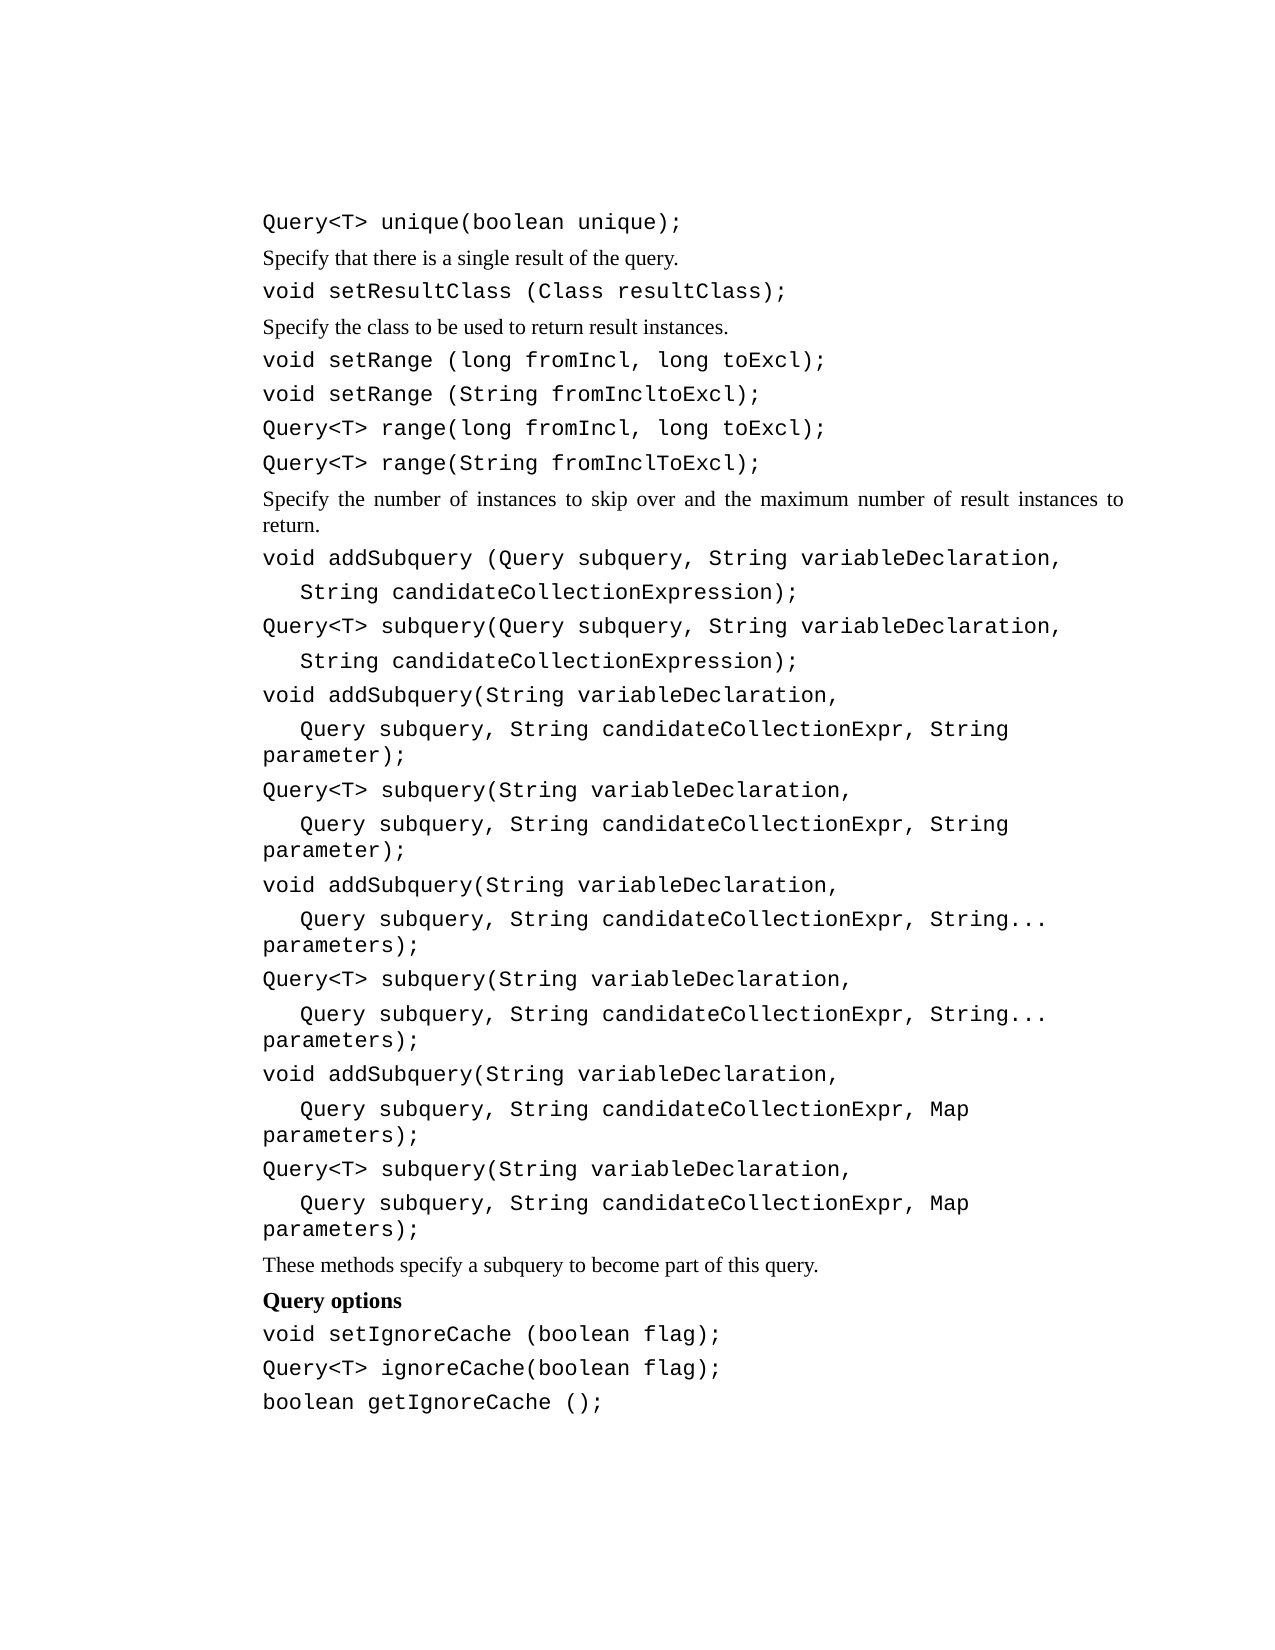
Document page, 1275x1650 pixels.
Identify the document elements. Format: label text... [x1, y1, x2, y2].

text Query subquery, String candidateCollectionExpr, String parameter); [262, 812, 1125, 864]
text Query subquery, String candidateCollectionExpr, Map parameters); [262, 1096, 1125, 1148]
text void setRange (long fromIncl, long toExcl); [262, 347, 1125, 373]
text These methods specify a subquery to become part of this query. [262, 1252, 1125, 1278]
text Query<T> subquery(String variableDeclaration, [262, 1157, 1125, 1183]
text Query<T> unique(boolean unique); [262, 210, 1125, 236]
text Query<T> subquery(String variableDeclaration, [262, 778, 1125, 804]
subtitle Query options [150, 1286, 1125, 1313]
text Query<T> subquery(String variableDeclaration, [262, 967, 1125, 993]
text void setIgnoreCache (boolean flag); [262, 1321, 1125, 1347]
text A14.6-18 [Specify that there is a single result of the query.] [262, 244, 1125, 270]
text Query<T> range(String fromInclToExcl); [262, 451, 1125, 477]
text A14.6-20 [Specify the number of instances to skip over and the maximum number of result instances to return.] [262, 485, 1125, 537]
text void setResultClass (Class resultClass); [262, 279, 1125, 305]
text boolean getIgnoreCache (); [262, 1390, 1125, 1416]
text Query subquery, String candidateCollectionExpr, Map parameters); [262, 1191, 1125, 1243]
text void addSubquery(String variableDeclaration, [262, 683, 1125, 709]
text void addSubquery(String variableDeclaration, [262, 872, 1125, 898]
text String candidateCollectionExpression); [262, 648, 1125, 674]
text void addSubquery (Query subquery, String variableDeclaration, [262, 545, 1125, 571]
text Query subquery, String candidateCollectionExpr, String parameter); [262, 717, 1125, 769]
text A14.6-19 [Specify the class to be used to return result instances.] [262, 313, 1125, 339]
text Query<T> range(long fromIncl, long toExcl); [262, 416, 1125, 442]
text String candidateCollectionExpression); [262, 580, 1125, 606]
text void addSubquery(String variableDeclaration, [262, 1062, 1125, 1088]
text Query subquery, String candidateCollectionExpr, String... parameters); [262, 1002, 1125, 1054]
text void setRange (String fromIncltoExcl); [262, 382, 1125, 408]
text Query subquery, String candidateCollectionExpr, String... parameters); [262, 907, 1125, 959]
text Query<T> ignoreCache(boolean flag); [262, 1356, 1125, 1382]
text Query<T> subquery(Query subquery, String variableDeclaration, [262, 614, 1125, 640]
